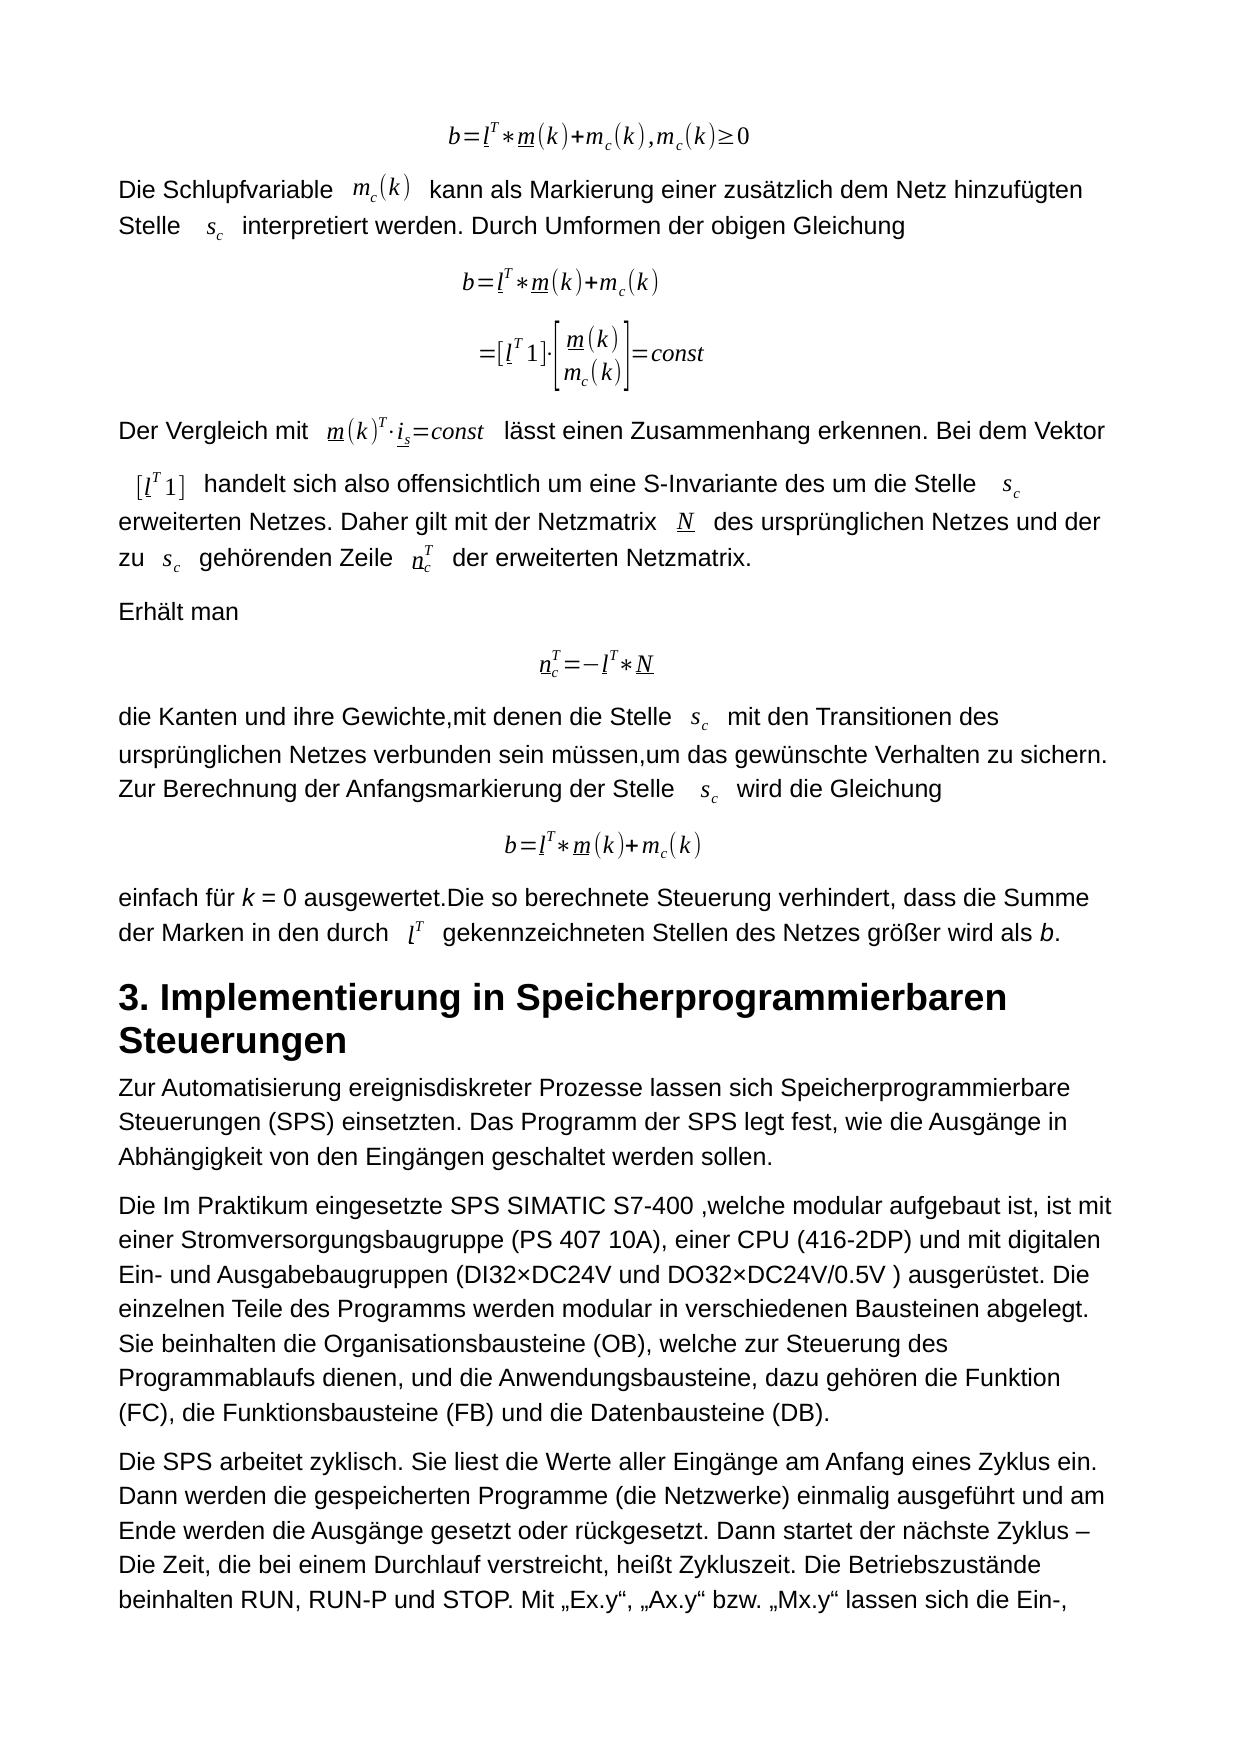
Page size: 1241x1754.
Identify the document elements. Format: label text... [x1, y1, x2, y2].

text die Kanten und ihre Gewichte,mit denen die Stellemit den Transitionen des ursprünglichen Netzes verbunden sein müssen,um das gewünschte Verhalten zu sichern. Zur Berechnung der Anfangsmarkierung der Stelle wird die Gleichung [118, 701, 1122, 807]
text Die Schlupfvariablekann als Markierung einer zusätzlich dem Netz hinzufügten Stelle interpretiert werden. Durch Umformen der obigen Gleichung [118, 173, 1122, 244]
text Der Vergleich mitlässt einen Zusammenhang erkennen. Bei dem Vektor [118, 413, 1122, 448]
text Die SPS arbeitet zyklisch. Sie liest die Werte aller Eingänge am Anfang eines Zyklus ein. Dann werden die gespeicherten Programme (die Netzwerke) einmalig ausgeführt und am Ende werden die Ausgänge gesetzt oder rückgesetzt. Dann startet der nächste Zyklus – Die Zeit, die bei einem Durchlauf verstreicht, heißt Zykluszeit. Die Betriebszustände beinhalten RUN, RUN-P und STOP. Mit „Ex.y“, „Ax.y“ bzw. „Mx.y“ lassen sich die Ein-, [118, 1447, 1122, 1613]
text handelt sich also offensichtlich um eine S-Invariante des um die Stelle erweiterten Netzes. Daher gilt mit der Netzmatrixdes ursprünglichen Netzes und der zugehörenden Zeileder erweiterten Netzmatrix. [118, 468, 1122, 577]
title 3. Implementierung in Speicherprogrammierbaren Steuerungen [118, 975, 1122, 1061]
text Die Im Praktikum eingesetzte SPS SIMATIC S7-400 ,welche modular aufgebaut ist, ist mit einer Stromversorgungsbaugruppe (PS 407 10A), einer CPU (416-2DP) und mit digitalen Ein- und Ausgabebaugruppen (DI32×DC24V und DO32×DC24V/0.5V ) ausgerüstet. Die einzelnen Teile des Programms werden modular in verschiedenen Bausteinen abgelegt. Sie beinhalten die Organisationsbausteine (OB), welche zur Steuerung des Programmablaufs dienen, und die Anwendungsbausteine, dazu gehören die Funktion (FC), die Funktionsbausteine (FB) und die Datenbausteine (DB). [118, 1191, 1122, 1427]
text einfach für k = 0 ausgewertet.Die so berechnete Steuerung verhindert, dass die Summe der Marken in den durchgekennzeichneten Stellen des Netzes größer wird als b. [118, 883, 1122, 948]
text Zur Automatisierung ereignisdiskreter Prozesse lassen sich Speicherprogrammierbare Steuerungen (SPS) einsetzten. Das Programm der SPS legt fest, wie die Ausgänge in Abhängigkeit von den Eingängen geschaltet werden sollen. [118, 1073, 1122, 1171]
text Erhält man [118, 597, 1122, 626]
